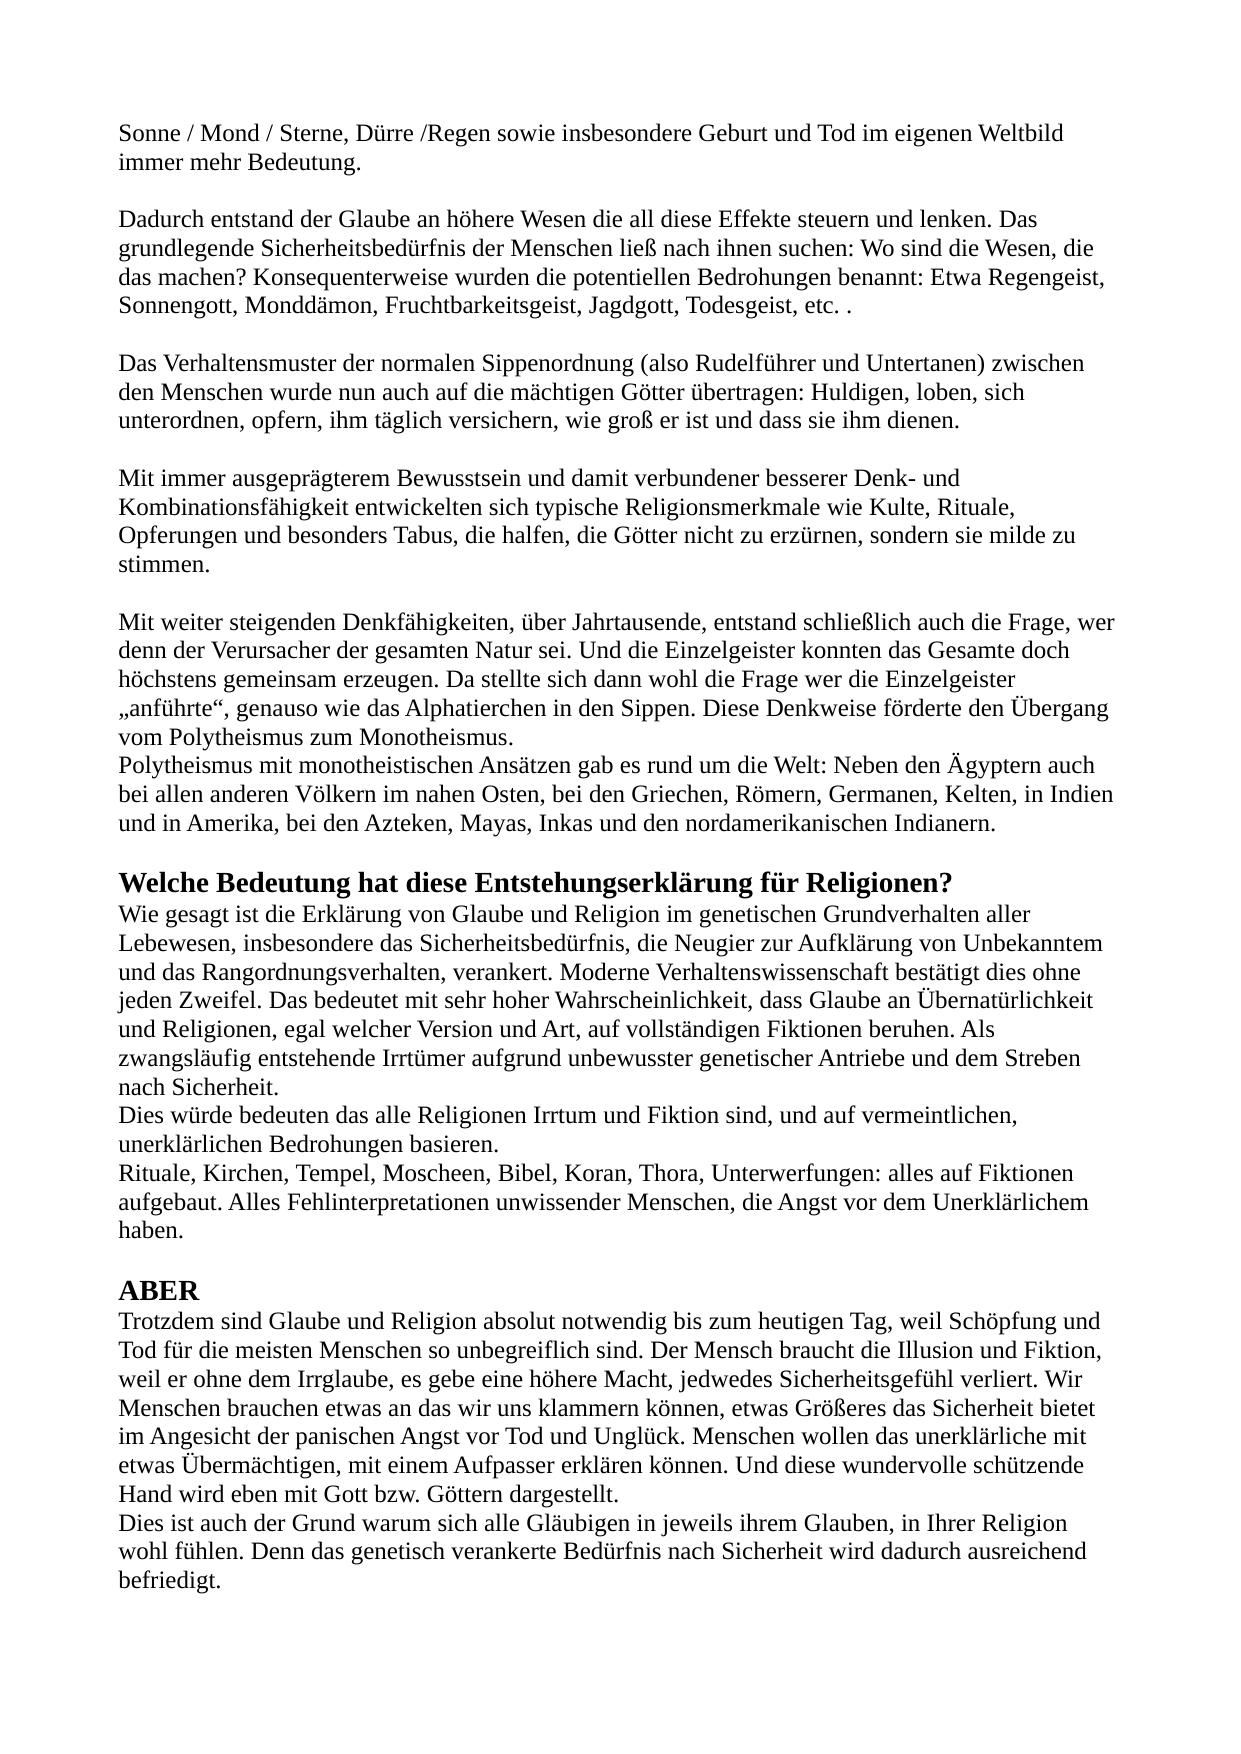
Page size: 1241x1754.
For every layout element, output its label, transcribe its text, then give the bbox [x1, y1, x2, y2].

text Das Verhaltensmuster der normalen Sippenordnung (also Rudelführer und Untertanen) zwischen den Menschen wurde nun auch auf die mächtigen Götter übertragen: Huldigen, loben, sich unterordnen, opfern, ihm täglich versichern, wie groß er ist und dass sie ihm dienen. [118, 348, 1122, 434]
text Welche Bedeutung hat diese Entstehungserklärung für Religionen? [118, 866, 1122, 899]
text Polytheismus mit monotheistischen Ansätzen gab es rund um die Welt: Neben den Ägyptern auch bei allen anderen Völkern im nahen Osten, bei den Griechen, Römern, Germanen, Kelten, in Indien und in Amerika, bei den Azteken, Mayas, Inkas und den nordamerikanischen Indianern. [118, 751, 1122, 837]
text Dies ist auch der Grund warum sich alle Gläubigen in jeweils ihrem Glauben, in Ihrer Religion wohl fühlen. Denn das genetisch verankerte Bedürfnis nach Sicherheit wird dadurch ausreichend befriedigt. [118, 1508, 1122, 1594]
text Dies würde bedeuten das alle Religionen Irrtum und Fiktion sind, und auf vermeintlichen, unerklärlichen Bedrohungen basieren. [118, 1100, 1122, 1158]
text Mit immer ausgeprägterem Bewusstsein und damit verbundener besserer Denk- und Kombinationsfähigkeit entwickelten sich typische Religionsmerkmale wie Kulte, Rituale, Opferungen und besonders Tabus, die halfen, die Götter nicht zu erzürnen, sondern sie milde zu stimmen. [118, 463, 1122, 578]
text Mit weiter steigenden Denkfähigkeiten, über Jahrtausende, entstand schließlich auch die Frage, wer denn der Verursacher der gesamten Natur sei. Und die Einzelgeister konnten das Gesamte doch höchstens gemeinsam erzeugen. Da stellte sich dann wohl die Frage wer die Einzelgeister „anführte“, genauso wie das Alphatierchen in den Sippen. Diese Denkweise förderte den Übergang vom Polytheismus zum Monotheismus. [118, 607, 1122, 751]
text Sonne / Mond / Sterne, Dürre /Regen sowie insbesondere Geburt und Tod im eigenen Weltbild immer mehr Bedeutung. [118, 118, 1122, 176]
text Dadurch entstand der Glaube an höhere Wesen die all diese Effekte steuern und lenken. Das grundlegende Sicherheitsbedürfnis der Menschen ließ nach ihnen suchen: Wo sind die Wesen, die das machen? Konsequenterweise wurden die potentiellen Bedrohungen benannt: Etwa Regengeist, Sonnengott, Monddämon, Fruchtbarkeitsgeist, Jagdgott, Todesgeist, etc. . [118, 204, 1122, 319]
text ABER [118, 1273, 1122, 1306]
text Rituale, Kirchen, Tempel, Moscheen, Bibel, Koran, Thora, Unterwerfungen: alles auf Fiktionen aufgebaut. Alles Fehlinterpretationen unwissender Menschen, die Angst vor dem Unerklärlichem haben. [118, 1158, 1122, 1244]
text Trotzdem sind Glaube und Religion absolut notwendig bis zum heutigen Tag, weil Schöpfung und Tod für die meisten Menschen so unbegreiflich sind. Der Mensch braucht die Illusion und Fiktion, weil er ohne dem Irrglaube, es gebe eine höhere Macht, jedwedes Sicherheitsgefühl verliert. Wir Menschen brauchen etwas an das wir uns klammern können, etwas Größeres das Sicherheit bietet im Angesicht der panischen Angst vor Tod und Unglück. Menschen wollen das unerklärliche mit etwas Übermächtigen, mit einem Aufpasser erklären können. Und diese wundervolle schützende Hand wird eben mit Gott bzw. Göttern dargestellt. [118, 1306, 1122, 1508]
text Wie gesagt ist die Erklärung von Glaube und Religion im genetischen Grundverhalten aller Lebewesen, insbesondere das Sicherheitsbedürfnis, die Neugier zur Aufklärung von Unbekanntem und das Rangordnungsverhalten, verankert. Moderne Verhaltenswissenschaft bestätigt dies ohne jeden Zweifel. Das bedeutet mit sehr hoher Wahrscheinlichkeit, dass Glaube an Übernatürlichkeit und Religionen, egal welcher Version und Art, auf vollständigen Fiktionen beruhen. Als zwangsläufig entstehende Irrtümer aufgrund unbewusster genetischer Antriebe und dem Streben nach Sicherheit. [118, 899, 1122, 1100]
